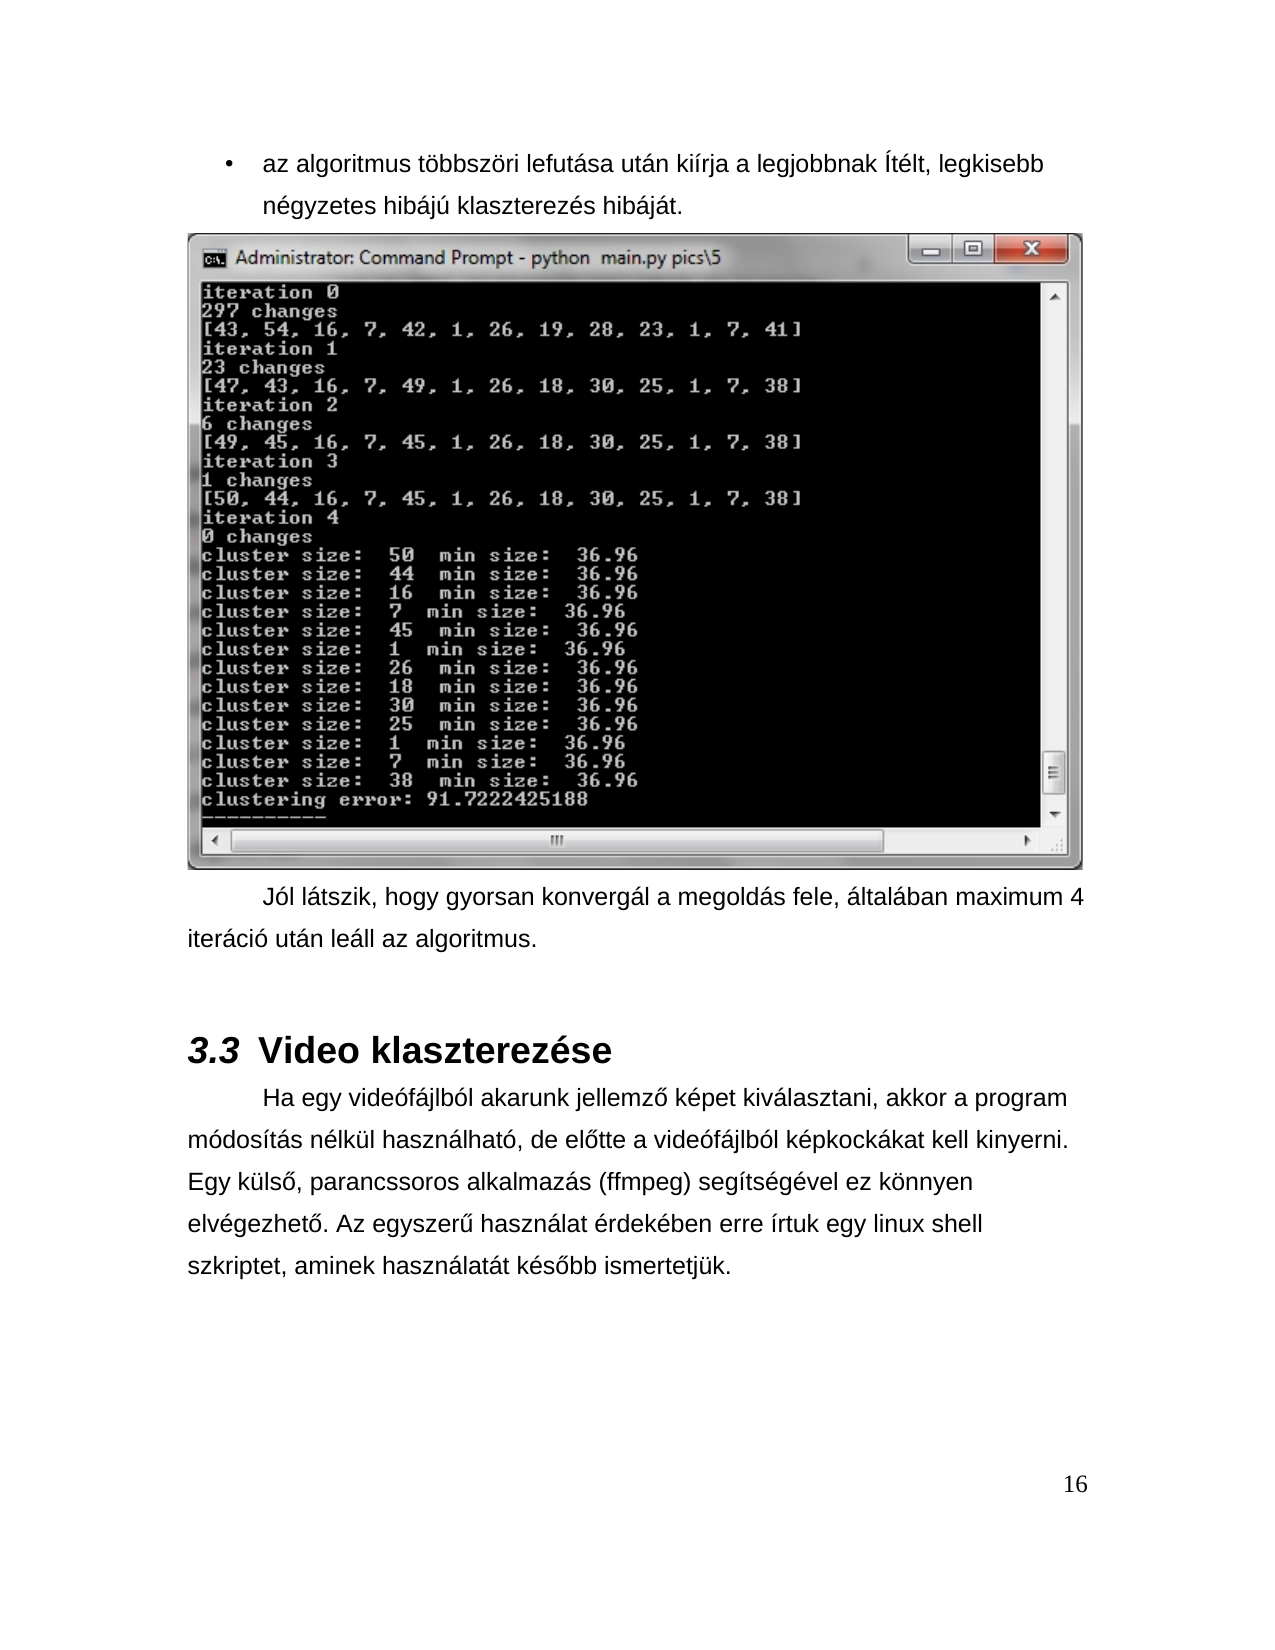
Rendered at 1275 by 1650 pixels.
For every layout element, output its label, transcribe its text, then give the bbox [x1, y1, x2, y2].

list az algoritmus többszöri lefutása után kiírja a legjobbnak Ítélt, legkisebb négyzetes hibájú klaszterezés hibáját. [225, 150, 1087, 220]
text Ha egy videófájlból akarunk jellemző képet kiválasztani, akkor a program módosítás nélkül használható, de előtte a videófájlból képkockákat kell kinyerni. Egy külső, parancssoros alkalmazás (ffmpeg) segítségével ez könnyen elvégezhető. Az egyszerű használat érdekében erre írtuk egy linux shell szkriptet, aminek használatát később ismertetjük. [187, 1084, 1087, 1279]
text Jól látszik, hogy gyorsan konvergál a megoldás fele, általában maximum 4 iteráció után leáll az algoritmus. [187, 883, 1087, 952]
subtitle Video klaszterezése [187, 1030, 1087, 1072]
picture [187, 233, 1083, 870]
